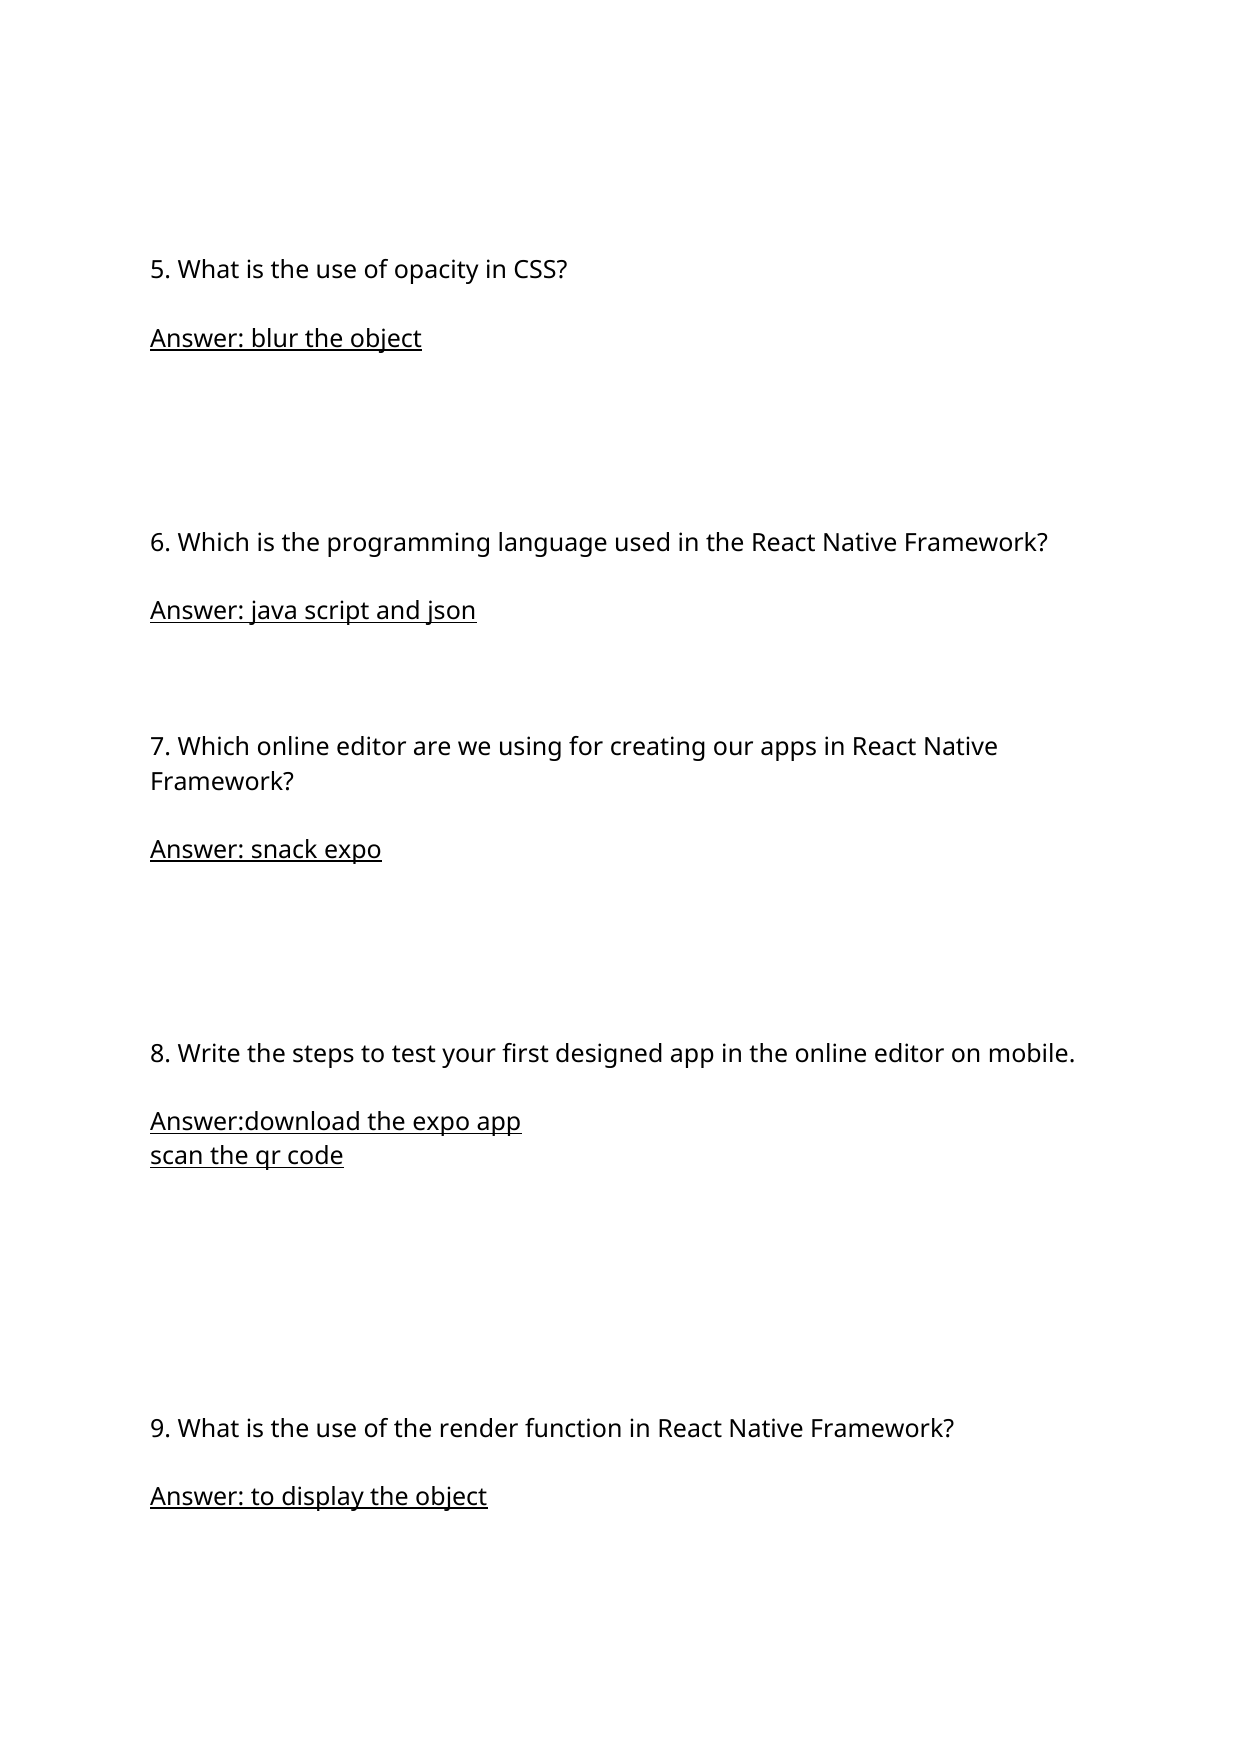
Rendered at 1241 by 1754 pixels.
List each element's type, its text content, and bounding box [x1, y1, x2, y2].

text Answer: snack expo [150, 831, 1090, 865]
text 8. Write the steps to test your first designed app in the online editor on mobile. [150, 1036, 1090, 1070]
text Answer:download the expo app [150, 1104, 1090, 1138]
text 5. What is the use of opacity in CSS? [150, 252, 1090, 286]
text Answer: blur the object [150, 320, 1090, 354]
text scan the qr code [150, 1138, 1090, 1172]
text 6. Which is the programming language used in the React Native Framework? [150, 525, 1090, 559]
text Answer: java script and json [150, 593, 1090, 627]
text 7. Which online editor are we using for creating our apps in React Native Framework? [150, 729, 1090, 797]
text 9. What is the use of the render function in React Native Framework? [150, 1410, 1090, 1444]
text Answer: to display the object [150, 1478, 1090, 1512]
